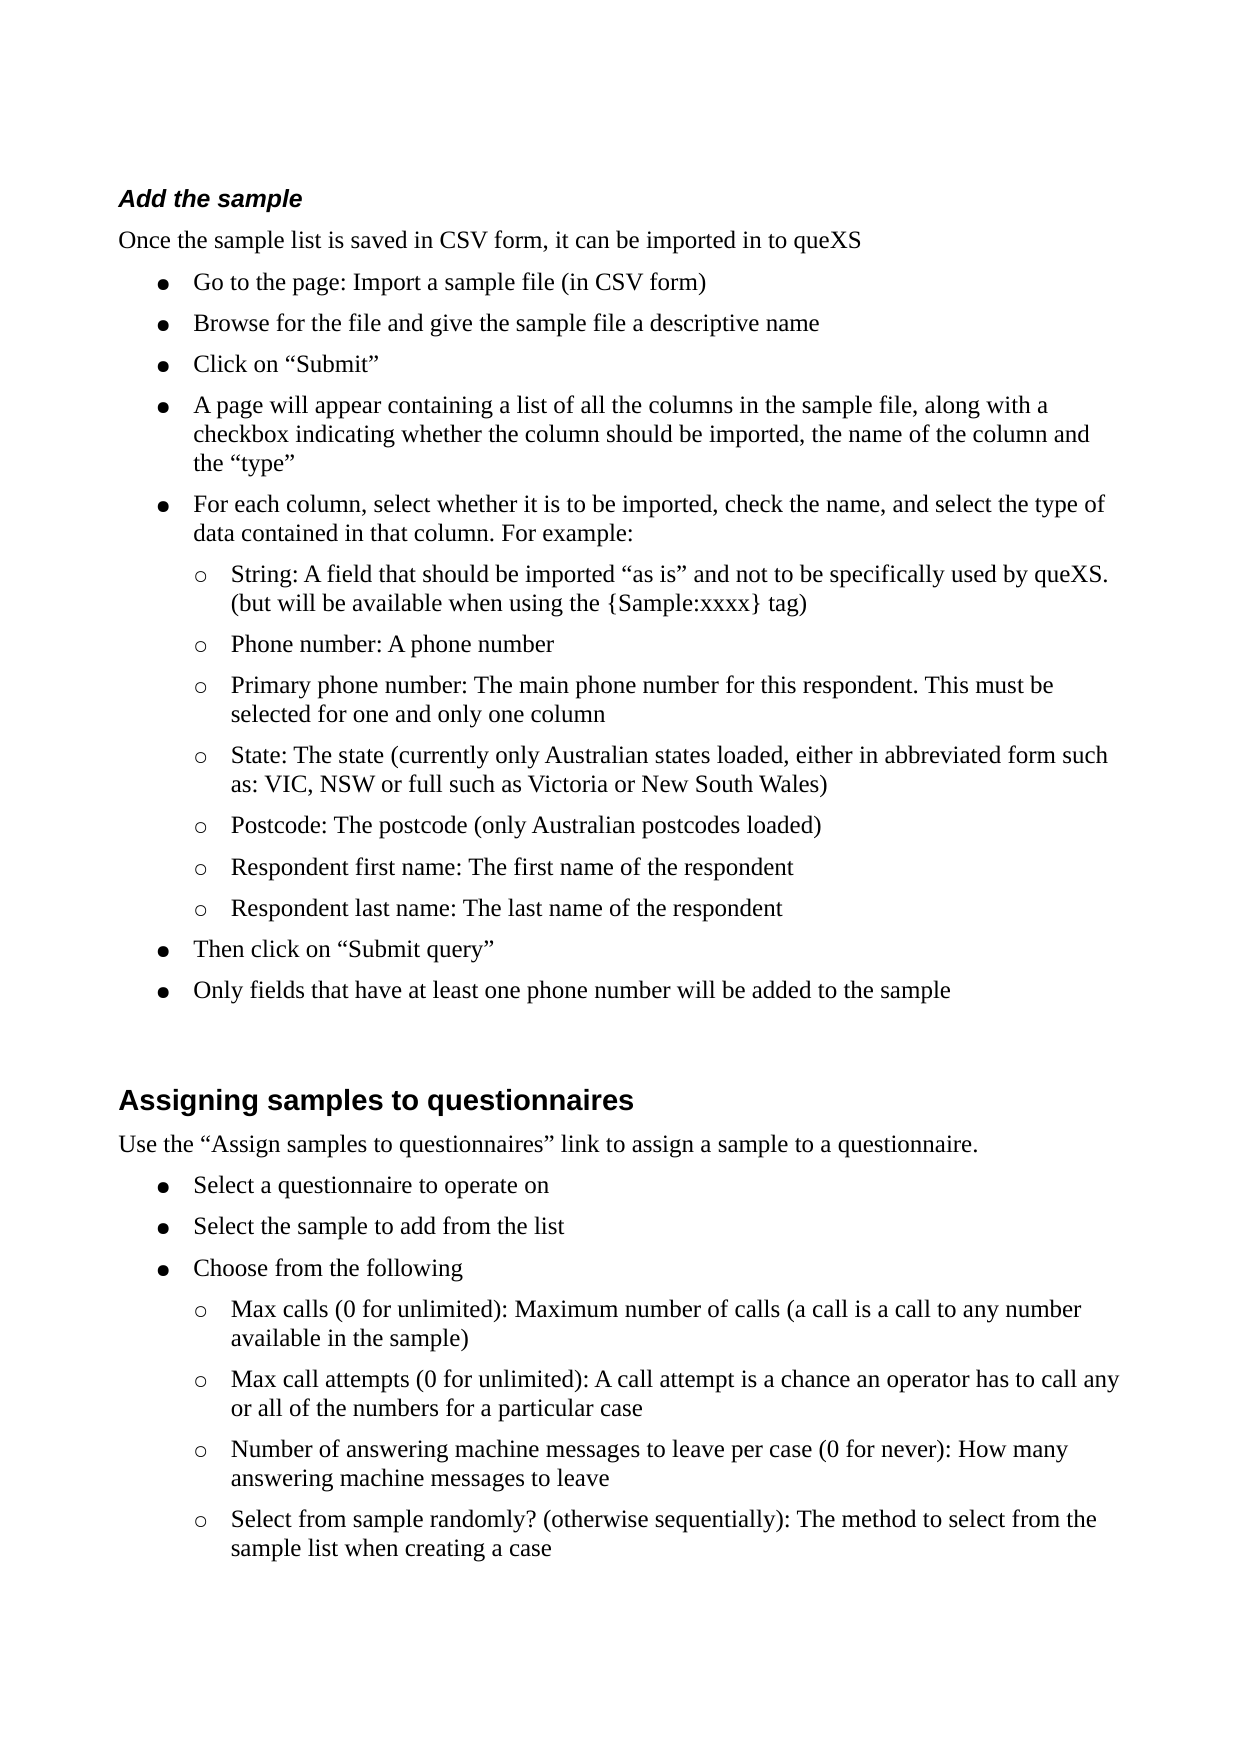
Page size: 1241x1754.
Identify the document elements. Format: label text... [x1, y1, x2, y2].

list Browse for the file and give the sample file a descriptive name [156, 308, 1122, 337]
list Select from sample randomly? (otherwise sequentially): The method to select from the sample list when creating a case [193, 1504, 1122, 1561]
list Number of answering machine messages to leave per case (0 for never): How many answering machine messages to leave [193, 1434, 1122, 1491]
list Choose from the following [156, 1253, 1122, 1281]
list Max call attempts (0 for unlimited): A call attempt is a chance an operator has to call any or all of the numbers for a particular case [193, 1364, 1122, 1421]
list Respondent last name: The last name of the respondent [193, 893, 1122, 922]
list Respondent first name: The first name of the respondent [193, 852, 1122, 880]
list Select a questionnaire to operate on [156, 1170, 1122, 1199]
list Go to the page: Import a sample file (in CSV form) [156, 267, 1122, 295]
list Then click on “Submit query” [156, 934, 1122, 963]
list String: A field that should be imported “as is” and not to be specifically used by queXS. (but will be available when using the {Sample:xxxx} tag) [193, 559, 1122, 617]
list Phone number: A phone number [193, 629, 1122, 658]
list Primary phone number: The main phone number for this respondent. This must be selected for one and only one column [193, 670, 1122, 728]
subtitle Assigning samples to questionnaires [118, 1083, 1122, 1116]
subtitle Add the sample [118, 184, 1122, 213]
list Only fields that have at least one phone number will be added to the sample [156, 975, 1122, 1004]
list A page will appear containing a list of all the columns in the sample file, along with a checkbox indicating whether the column should be imported, the name of the column and the “type” [156, 390, 1122, 477]
text Use the “Assign samples to questionnaires” link to assign a sample to a questionnaire. [118, 1129, 1122, 1158]
list Select the sample to add from the list [156, 1211, 1122, 1240]
list Click on “Submit” [156, 349, 1122, 378]
list Max calls (0 for unlimited): Maximum number of calls (a call is a call to any number available in the sample) [193, 1294, 1122, 1351]
list Postcode: The postcode (only Australian postcodes loaded) [193, 810, 1122, 839]
list For each column, select whether it is to be imported, check the name, and select the type of data contained in that column. For example: [156, 489, 1122, 547]
text Once the sample list is saved in CSV form, it can be imported in to queXS [118, 225, 1122, 254]
list State: The state (currently only Australian states loaded, either in abbreviated form such as: VIC, NSW or full such as Victoria or New South Wales) [193, 740, 1122, 798]
